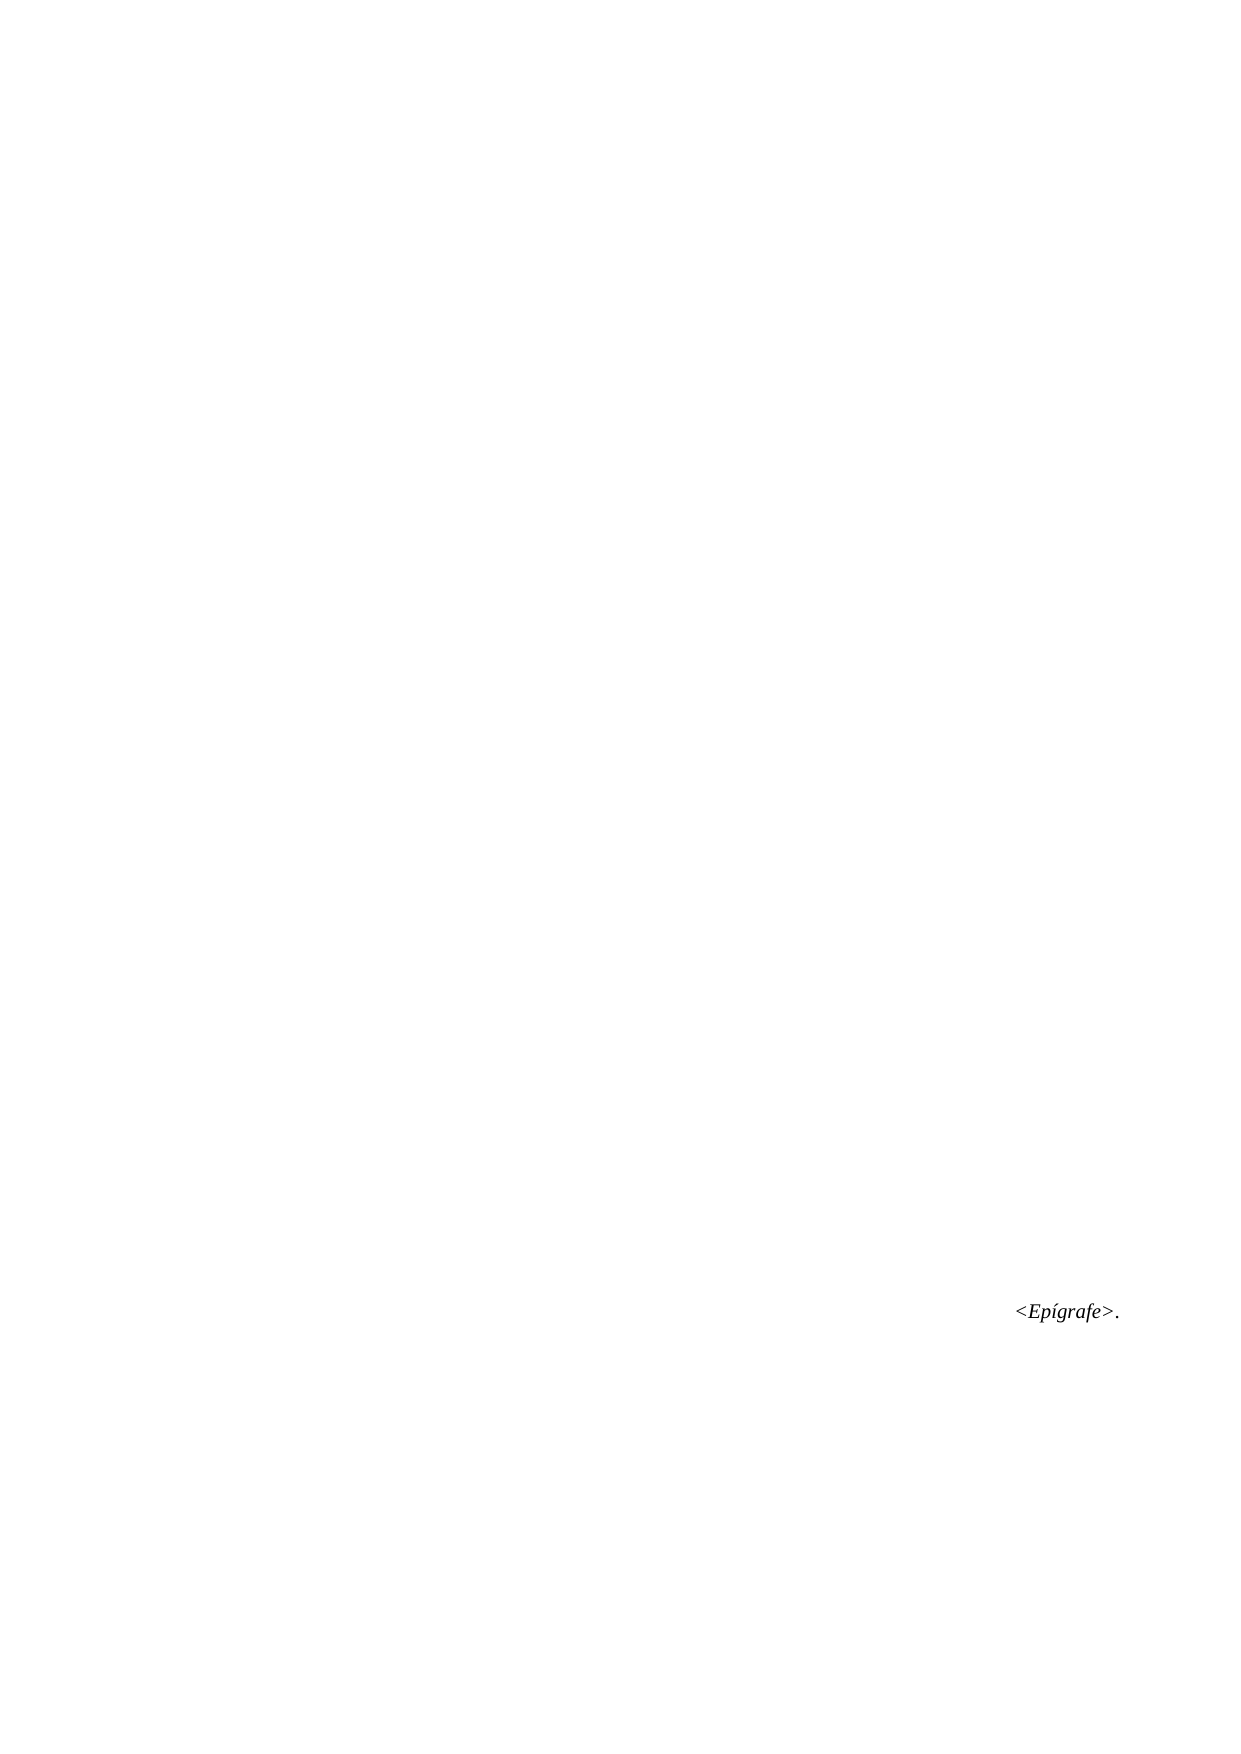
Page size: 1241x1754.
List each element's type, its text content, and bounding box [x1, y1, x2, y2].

text <Epígrafe>. [649, 1299, 1122, 1323]
